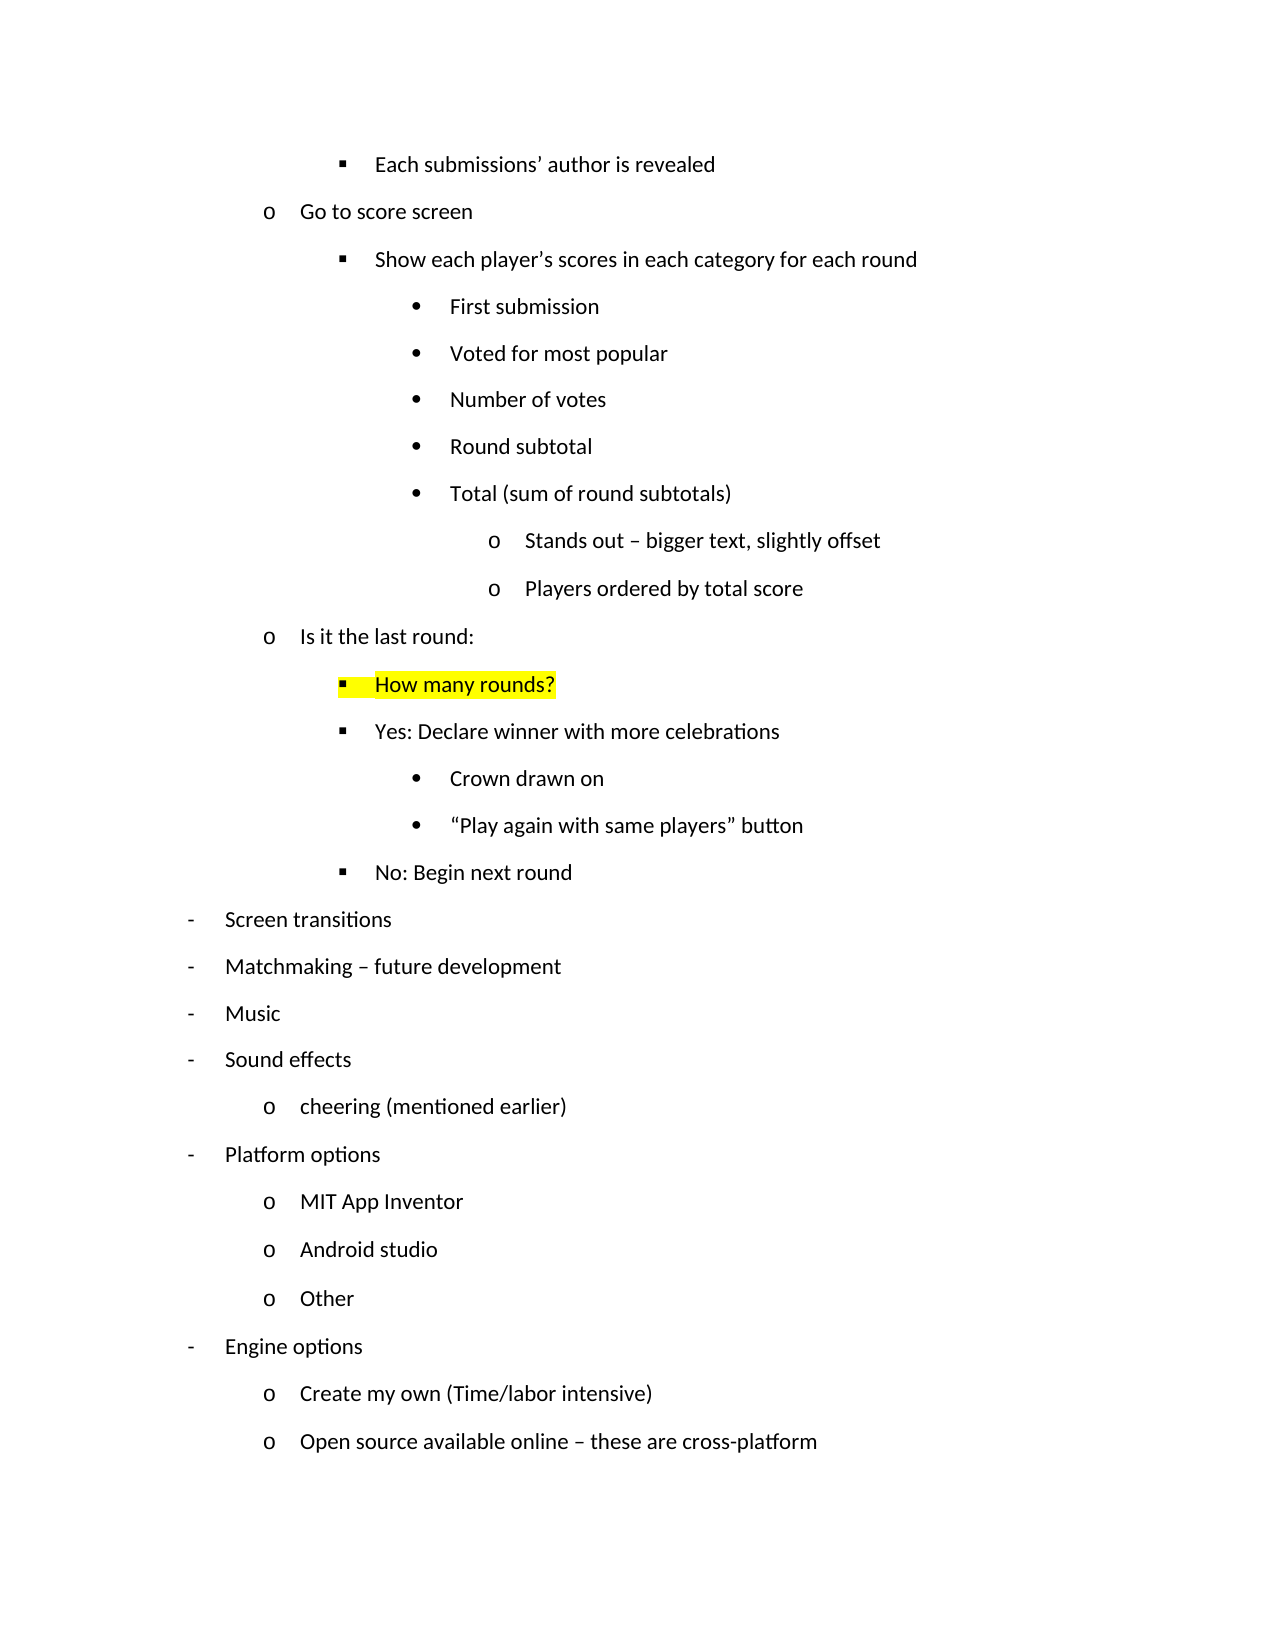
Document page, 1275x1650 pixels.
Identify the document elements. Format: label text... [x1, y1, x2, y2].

list No: Begin next round [337, 858, 1125, 886]
list Total (sum of round subtotals) [412, 479, 1125, 507]
list Other [262, 1284, 1125, 1313]
list Sound effects [187, 1046, 1125, 1074]
list Is it the last round: [262, 622, 1125, 652]
list Yes: Declare winner with more celebrations [337, 717, 1125, 746]
list Go to score screen [262, 197, 1125, 226]
list Crown drawn on [412, 764, 1125, 792]
list Voted for most popular [412, 339, 1125, 367]
list cheering (mentioned earlier) [262, 1092, 1125, 1122]
list Open source available online – these are cross-platform [262, 1427, 1125, 1456]
list Screen transitions [187, 905, 1125, 933]
list “Play again with same players” button [412, 811, 1125, 839]
list Number of votes [412, 386, 1125, 414]
list Platform options [187, 1141, 1125, 1169]
list Engine options [187, 1332, 1125, 1360]
list Android studio [262, 1236, 1125, 1265]
list Music [187, 999, 1125, 1027]
list Round subtotal [412, 432, 1125, 461]
list Stands out – bigger text, slightly offset [487, 526, 1125, 555]
list Players ordered by total score [487, 574, 1125, 603]
list Create my own (Time/labor intensive) [262, 1379, 1125, 1408]
list First submission [412, 292, 1125, 320]
list MIT App Inventor [262, 1187, 1125, 1217]
list Show each player’s scores in each category for each round [337, 245, 1125, 273]
list Each submissions’ author is revealed [337, 150, 1125, 178]
list Matchmaking – future development [187, 952, 1125, 980]
list How many rounds? [337, 671, 1125, 699]
